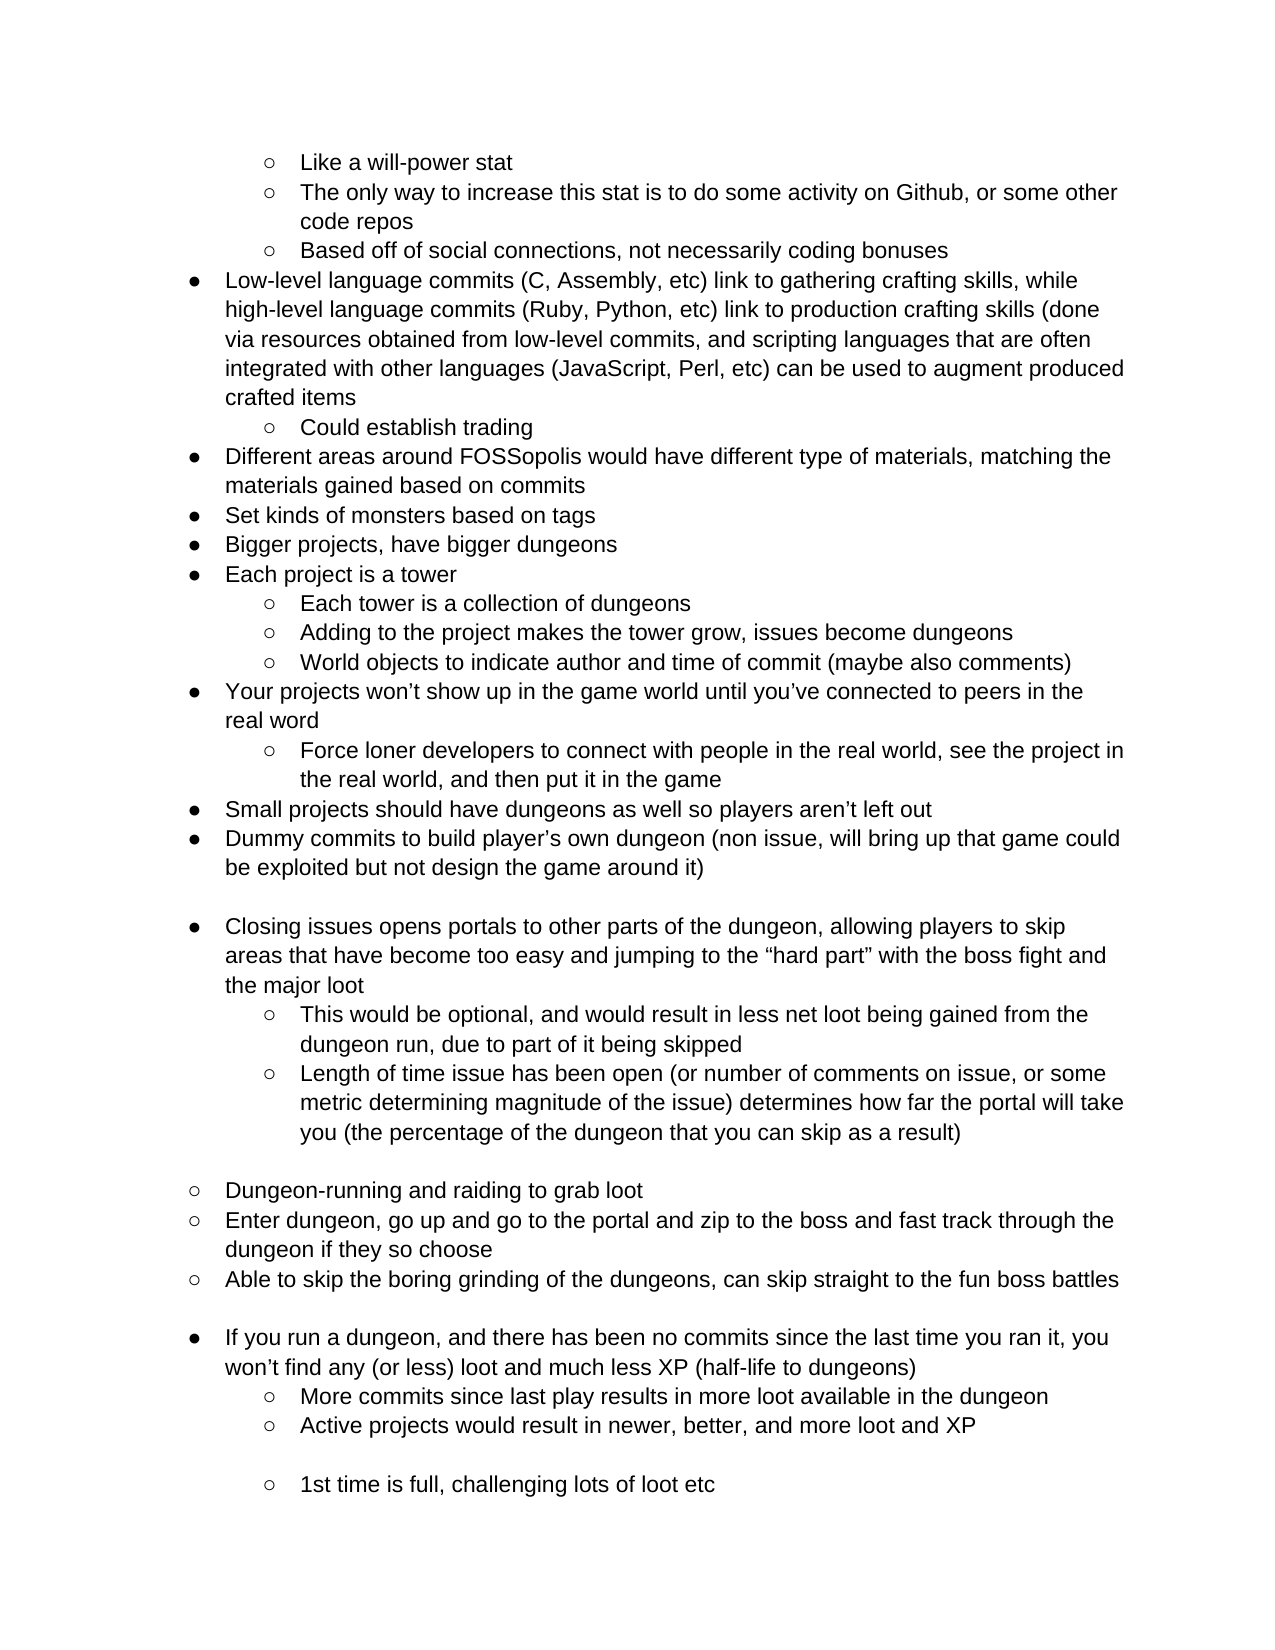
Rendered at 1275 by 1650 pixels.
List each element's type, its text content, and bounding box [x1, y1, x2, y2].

list Able to skip the boring grinding of the dungeons, can skip straight to the fun boss battles [187, 1266, 1125, 1292]
list More commits since last play results in more loot available in the dungeon [262, 1384, 1125, 1409]
list Low-level language commits (C, Assembly, etc) link to gathering crafting skills, while high-level language commits (Ruby, Python, etc) link to production crafting skills (done via resources obtained from low-level commits, and scripting languages that are often integrated with other languages (JavaScript, Perl, etc) can be used to augment produced crafted items [187, 267, 1125, 411]
list Closing issues opens portals to other parts of the dungeon, allowing players to skip areas that have become too easy and jumping to the “hard part” with the boss fight and the major loot [187, 914, 1125, 998]
list Bigger projects, have bigger dungeons [187, 532, 1125, 557]
list Length of time issue has been open (or number of comments on issue, or some metric determining magnitude of the issue) determines how far the portal will take you (the percentage of the dungeon that you can skip as a result) [262, 1061, 1125, 1145]
list The only way to increase this stat is to do some activity on Github, or some other code repos [262, 179, 1125, 234]
list Based off of social connections, not necessarily coding bonuses [262, 238, 1125, 264]
list This would be optional, and would result in less net loot being gained from the dungeon run, due to part of it being skipped [262, 1002, 1125, 1057]
list Each project is a tower [187, 561, 1125, 587]
list World objects to indicate author and time of commit (maybe also comments) [262, 649, 1125, 675]
list Dummy commits to build player’s own dungeon (non issue, will bring up that game could be exploited but not design the game around it) [187, 826, 1125, 881]
list Active projects would result in newer, better, and more loot and XP [262, 1413, 1125, 1439]
list Dungeon-running and raiding to grab loot [187, 1178, 1125, 1204]
list 1st time is full, challenging lots of loot etc [262, 1472, 1125, 1497]
list Your projects won’t show up in the game world until you’ve connected to peers in the real word [187, 679, 1125, 734]
list Each tower is a collection of dungeons [262, 591, 1125, 616]
list Enter dungeon, go up and go to the portal and zip to the boss and fast track through the dungeon if they so choose [187, 1207, 1125, 1262]
list Could establish trading [262, 414, 1125, 440]
list Like a will-power stat [262, 150, 1125, 176]
list Adding to the project makes the tower grow, issues become dungeons [262, 620, 1125, 646]
list If you run a dungeon, and there has been no commits since the last time you ran it, you won’t find any (or less) loot and much less XP (half-life to dungeons) [187, 1325, 1125, 1380]
list Small projects should have dungeons as well so players aren’t left out [187, 796, 1125, 822]
list Different areas around FOSSopolis would have different type of materials, matching the materials gained based on commits [187, 444, 1125, 499]
list Set kinds of monsters based on tags [187, 502, 1125, 528]
list Force loner developers to connect with people in the real world, see the project in the real world, and then put it in the game [262, 737, 1125, 792]
